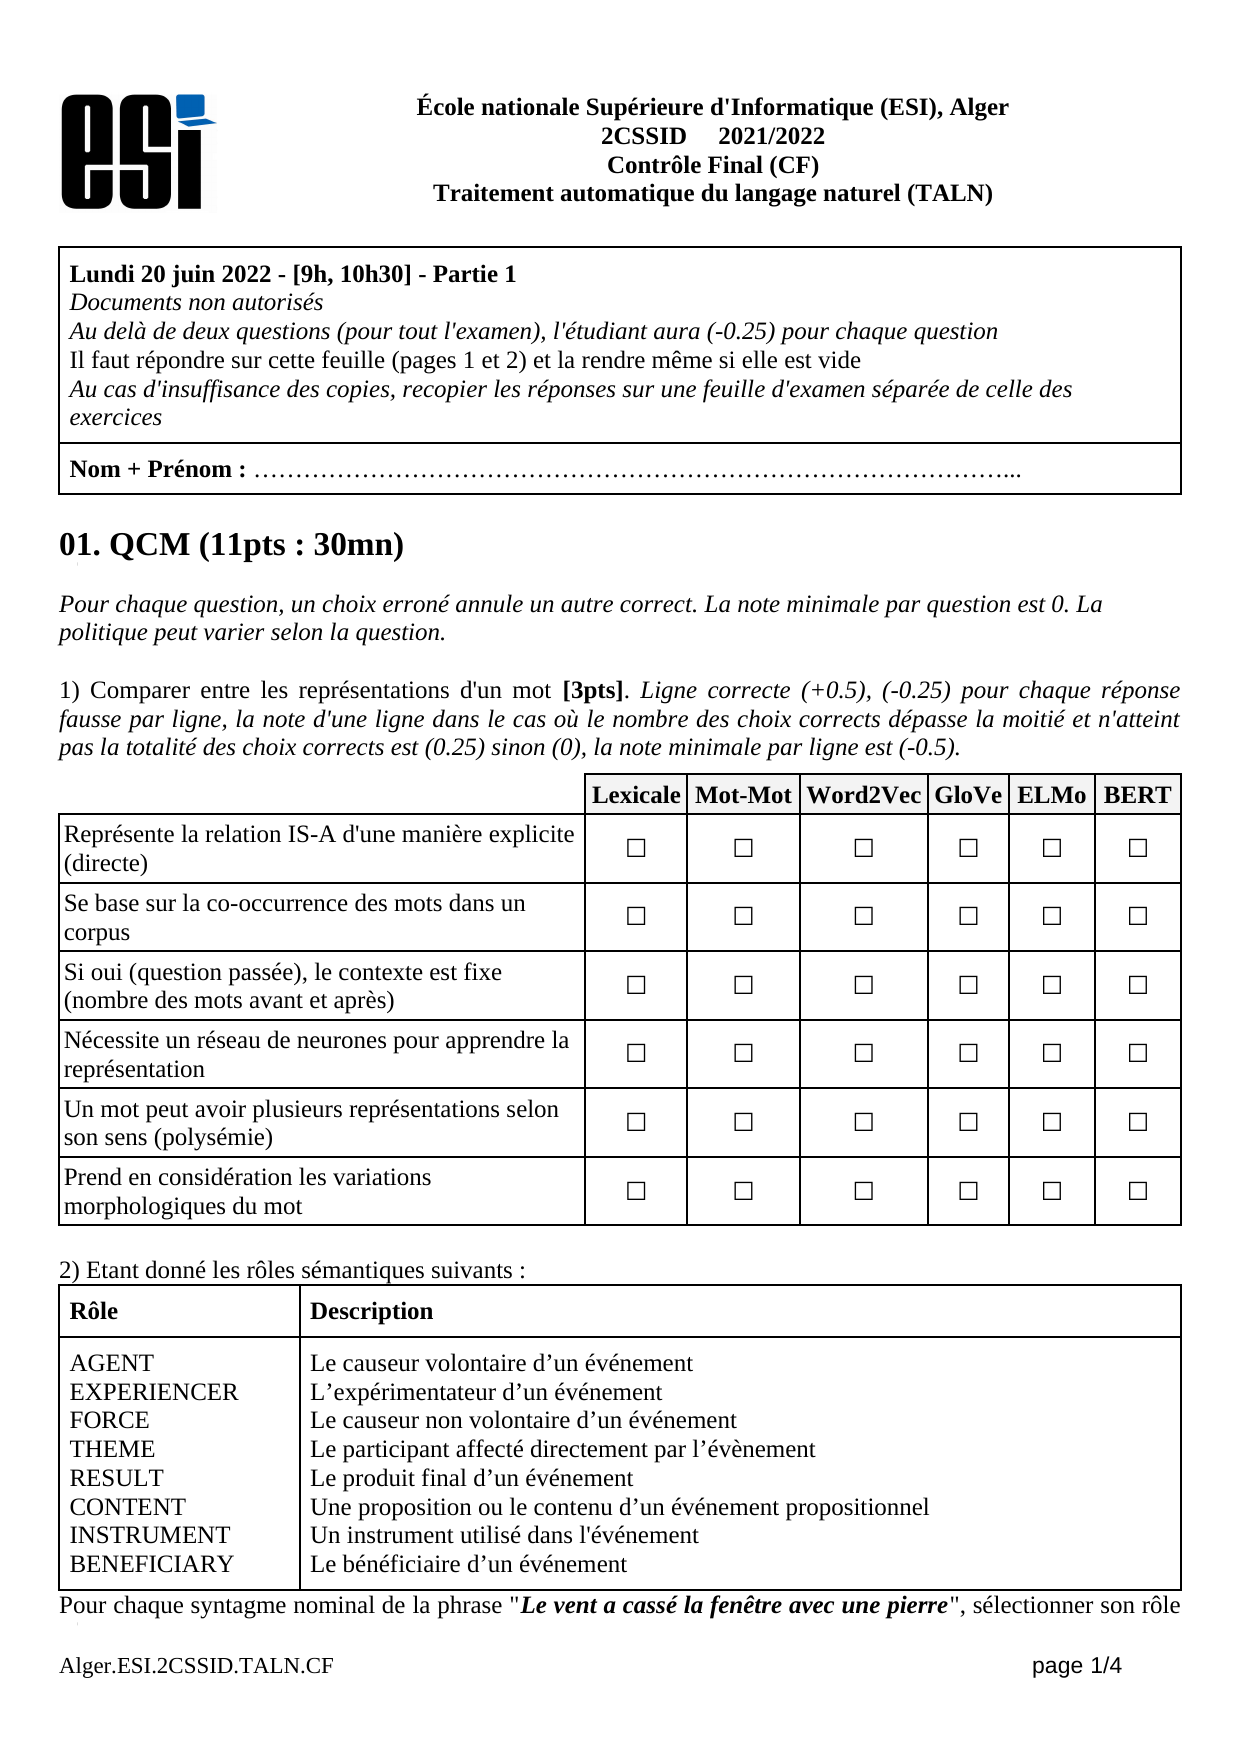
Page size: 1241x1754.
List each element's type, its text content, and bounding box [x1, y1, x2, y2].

table_cell ☐ [1096, 1021, 1180, 1087]
table_header Rôle [60, 1286, 299, 1336]
table_cell ☐ [688, 884, 799, 950]
table_cell ☐ [1096, 1089, 1180, 1156]
table_cell ☐ [801, 884, 927, 950]
table_cell ☐ [1096, 884, 1180, 950]
table_header [59, 88, 245, 217]
table_cell ☐ [688, 1021, 799, 1087]
table_cell ☐ [801, 952, 927, 1019]
text Pour chaque question, un choix erroné annule un autre correct. La note minimale par question est 0. La politique peut varier selon la question. [59, 589, 1181, 646]
table_cell ☐ [1010, 1158, 1094, 1224]
table_cell ☐ [586, 1021, 686, 1087]
table_cell ☐ [1010, 815, 1094, 882]
table_cell ☐ [1010, 952, 1094, 1019]
table_header [59, 773, 584, 813]
table_cell ☐ [929, 952, 1008, 1019]
table_header Word2Vec [801, 775, 927, 813]
table_header Lundi 20 juin 2022 - [9h, 10h30] - Partie 1 Documents non autorisés Au delà de deux questions (pour tout l'examen), l'étudiant aura (-0.25) pour chaque question Il faut répondre sur cette feuille (pages 1 et 2) et la rendre même si elle est vide Au cas d'insuffisance des copies, recopier les réponses sur une feuille d'examen séparée de celle des exercices [60, 248, 1180, 442]
table_header GloVe [929, 775, 1008, 813]
table_cell ☐ [929, 1089, 1008, 1156]
text 1) Comparer entre les représentations d'un mot [3pts]. Ligne correcte (+0.5), (-0.25) pour chaque réponse fausse par ligne, la note d'une ligne dans le cas où le nombre des choix corrects dépasse la moitié et n'atteint pas la totalité des choix corrects est (0.25) sinon (0), la note minimale par ligne est (-0.5). [59, 675, 1181, 761]
text 01. QCM (11pts : 30mn) [59, 524, 1181, 562]
table_cell AGENT EXPERIENCER FORCE THEME RESULT CONTENT INSTRUMENT BENEFICIARY [60, 1338, 299, 1588]
table_cell Prend en considération les variations morphologiques du mot [60, 1158, 584, 1224]
table_cell ☐ [1010, 1089, 1094, 1156]
table_cell ☐ [688, 1089, 799, 1156]
table_cell Le causeur volontaire d’un événement L’expérimentateur d’un événement Le causeur non volontaire d’un événement Le participant affecté directement par l’évènement Le produit final d’un événement Une proposition ou le contenu d’un événement propositionnel Un instrument utilisé dans l'événement Le bénéficiaire d’un événement [301, 1338, 1180, 1588]
table_cell Se base sur la co-occurrence des mots dans un corpus [60, 884, 584, 950]
picture [59, 92, 218, 213]
table_header Lexicale [586, 775, 686, 813]
table_cell ☐ [586, 1158, 686, 1224]
table_cell ☐ [801, 1089, 927, 1156]
table_cell Nom + Prénom : ………………………………………………………………………………... [60, 444, 1180, 493]
table_header Description [301, 1286, 1180, 1336]
table_cell Représente la relation IS-A d'une manière explicite (directe) [60, 815, 584, 882]
table_cell Si oui (question passée), le contexte est fixe (nombre des mots avant et après) [60, 952, 584, 1019]
table_cell ☐ [801, 1158, 927, 1224]
table_cell Nécessite un réseau de neurones pour apprendre la représentation [60, 1021, 584, 1087]
table_cell Un mot peut avoir plusieurs représentations selon son sens (polysémie) [60, 1089, 584, 1156]
table_cell ☐ [801, 1021, 927, 1087]
table_cell ☐ [586, 952, 686, 1019]
table_cell ☐ [801, 815, 927, 882]
table_header BERT [1096, 775, 1180, 813]
table_header École nationale Supérieure d'Informatique (ESI), Alger 2CSSID 2021/2022 Contrôle Final (CF) Traitement automatique du langage naturel (TALN) [245, 88, 1181, 217]
table_cell ☐ [1096, 1158, 1180, 1224]
table_cell ☐ [1010, 1021, 1094, 1087]
table_cell ☐ [929, 815, 1008, 882]
table_cell ☐ [929, 1021, 1008, 1087]
table_cell ☐ [586, 815, 686, 882]
text 2) Etant donné les rôles sémantiques suivants : [59, 1255, 1181, 1284]
table_cell ☐ [688, 1158, 799, 1224]
table_header Mot-Mot [688, 775, 799, 813]
table_cell ☐ [1010, 884, 1094, 950]
table_cell ☐ [586, 1089, 686, 1156]
table_cell ☐ [688, 815, 799, 882]
table_cell ☐ [929, 1158, 1008, 1224]
table_cell ☐ [1096, 952, 1180, 1019]
table_cell ☐ [929, 884, 1008, 950]
text Pour chaque syntagme nominal de la phrase "Le vent a cassé la fenêtre avec une pierre", sélectionner son rôle [59, 1591, 1181, 1619]
table_cell ☐ [1096, 815, 1180, 882]
table_header ELMo [1010, 775, 1094, 813]
table_cell ☐ [688, 952, 799, 1019]
table_cell ☐ [586, 884, 686, 950]
